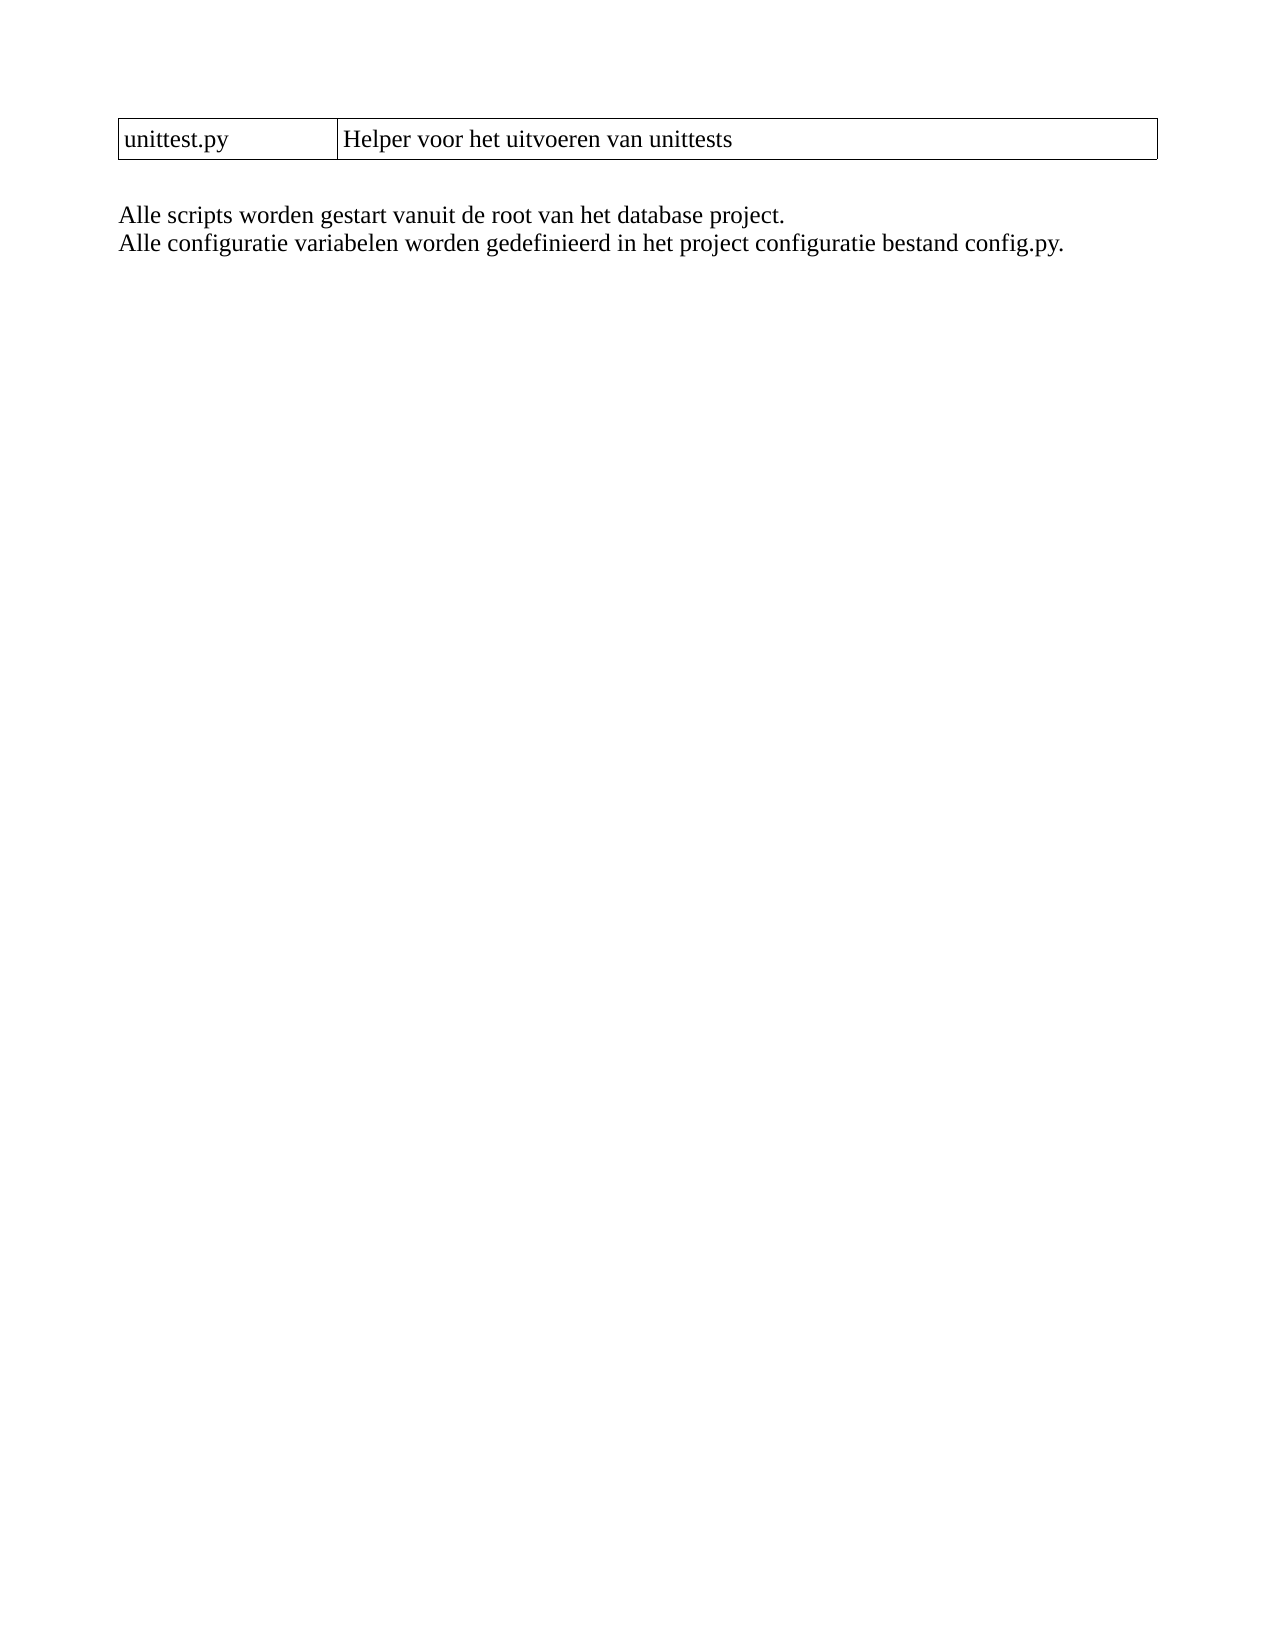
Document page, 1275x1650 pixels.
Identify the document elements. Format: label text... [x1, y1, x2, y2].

table_cell Helper voor het uitvoeren van unittests [338, 119, 1157, 158]
text Alle scripts worden gestart vanuit de root van het database project. [118, 200, 1157, 228]
text Alle configuratie variabelen worden gedefinieerd in het project configuratie bestand config.py. [118, 228, 1157, 257]
table_cell unittest.py [119, 119, 337, 158]
